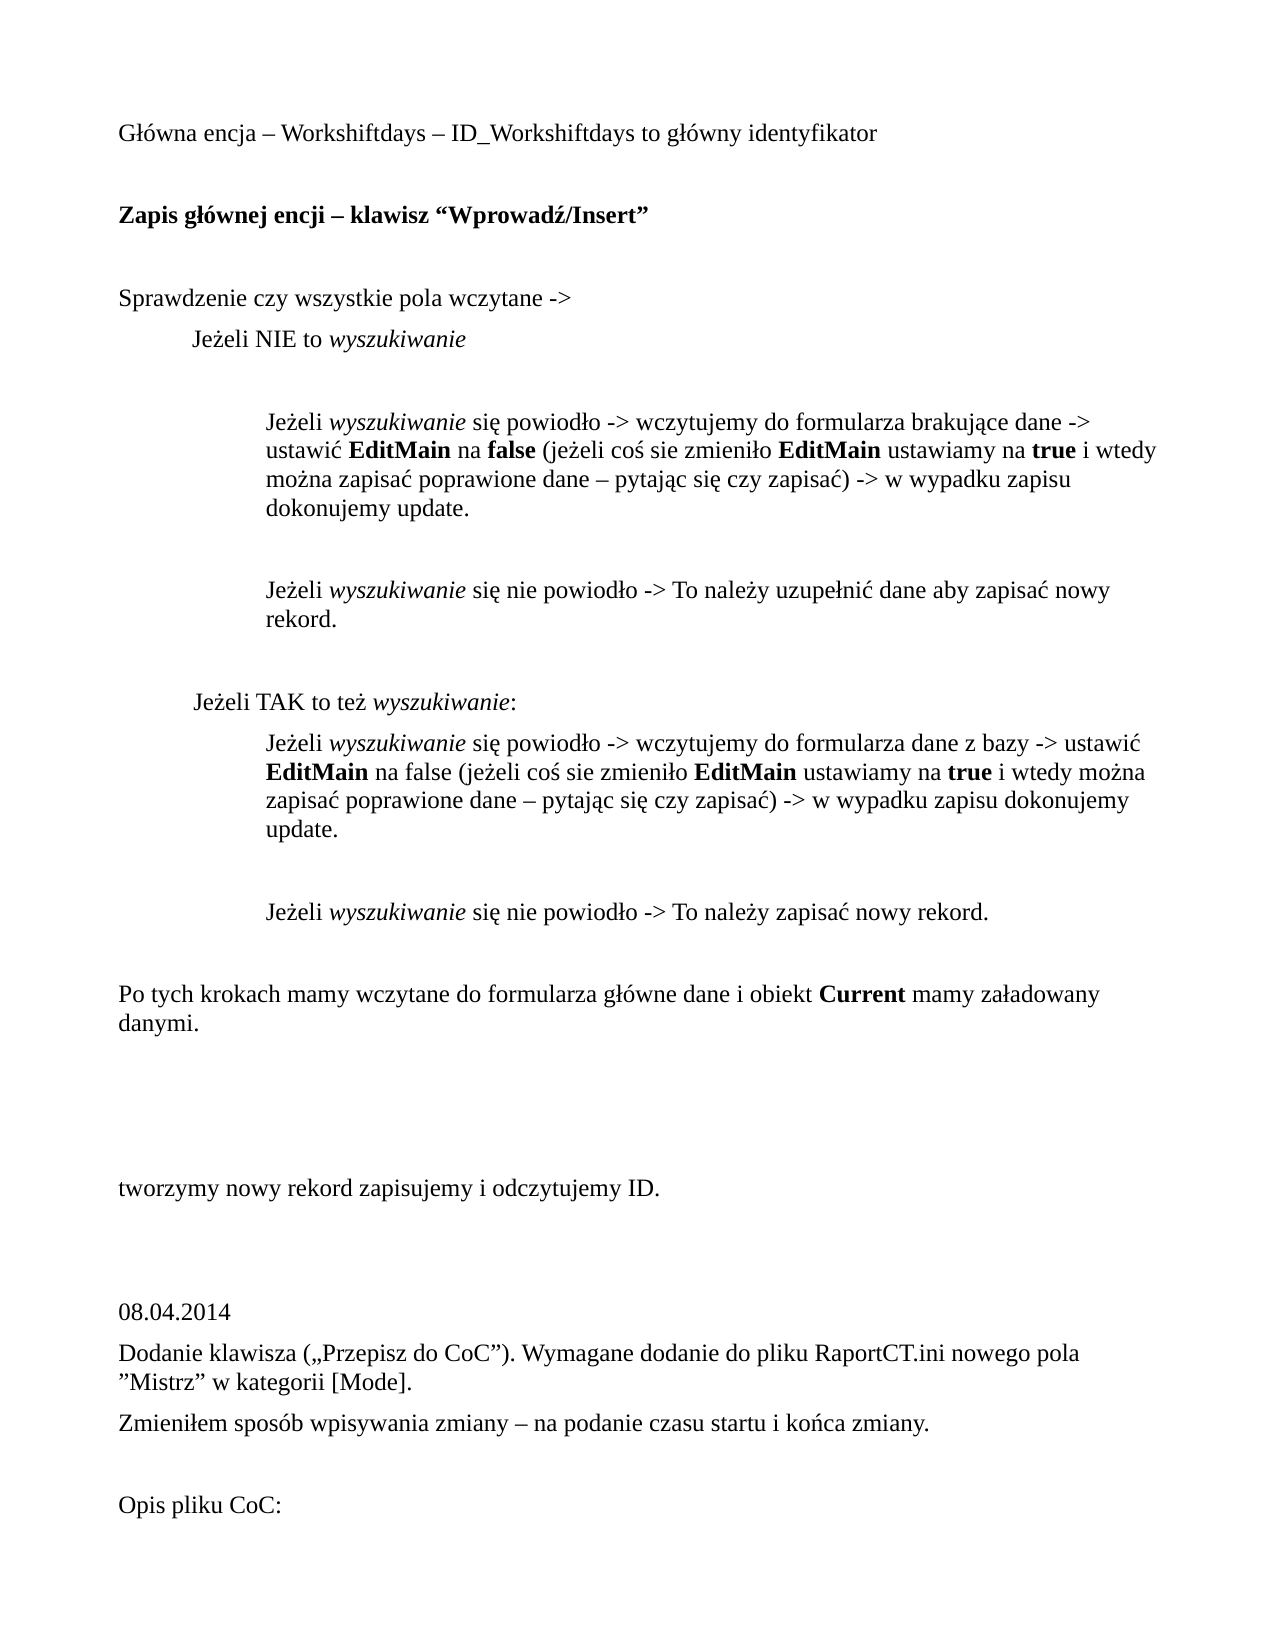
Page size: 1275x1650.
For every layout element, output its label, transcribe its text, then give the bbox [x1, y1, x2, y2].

text Dodanie klawisza („Przepisz do CoC”). Wymagane dodanie do pliku RaportCT.ini nowego pola ”Mistrz” w kategorii [Mode]. [118, 1338, 1157, 1396]
text 08.04.2014 [118, 1297, 1157, 1326]
text tworzymy nowy rekord zapisujemy i odczytujemy ID. [118, 1173, 1157, 1202]
text Opis pliku CoC: [118, 1491, 1157, 1519]
text Zmieniłem sposób wpisywania zmiany – na podanie czasu startu i końca zmiany. [118, 1408, 1157, 1437]
text Jeżeli wyszukiwanie się nie powiodło -> To należy uzupełnić dane aby zapisać nowy rekord. [266, 576, 1157, 633]
text Zapis głównej encji – klawisz “Wprowadź/Insert” [118, 201, 1157, 229]
text Po tych krokach mamy wczytane do formularza główne dane i obiekt Current mamy załadowany danymi. [118, 979, 1157, 1037]
text Jeżeli wyszukiwanie się nie powiodło -> To należy zapisać nowy rekord. [266, 897, 1157, 926]
text Główna encja – Workshiftdays – ID_Workshiftdays to główny identyfikator [118, 118, 1157, 147]
text Sprawdzenie czy wszystkie pola wczytane -> [118, 283, 1157, 312]
text Jeżeli TAK to też wyszukiwanie: [118, 687, 1157, 716]
text Jeżeli NIE to wyszukiwanie [192, 324, 1157, 353]
text Jeżeli wyszukiwanie się powiodło -> wczytujemy do formularza brakujące dane -> ustawić EditMain na false (jeżeli coś sie zmieniło EditMain ustawiamy na true i wtedy można zapisać poprawione dane – pytając się czy zapisać) -> w wypadku zapisu dokonujemy update. [266, 407, 1157, 522]
text Jeżeli wyszukiwanie się powiodło -> wczytujemy do formularza dane z bazy -> ustawić EditMain na false (jeżeli coś sie zmieniło EditMain ustawiamy na true i wtedy można zapisać poprawione dane – pytając się czy zapisać) -> w wypadku zapisu dokonujemy update. [266, 728, 1157, 843]
